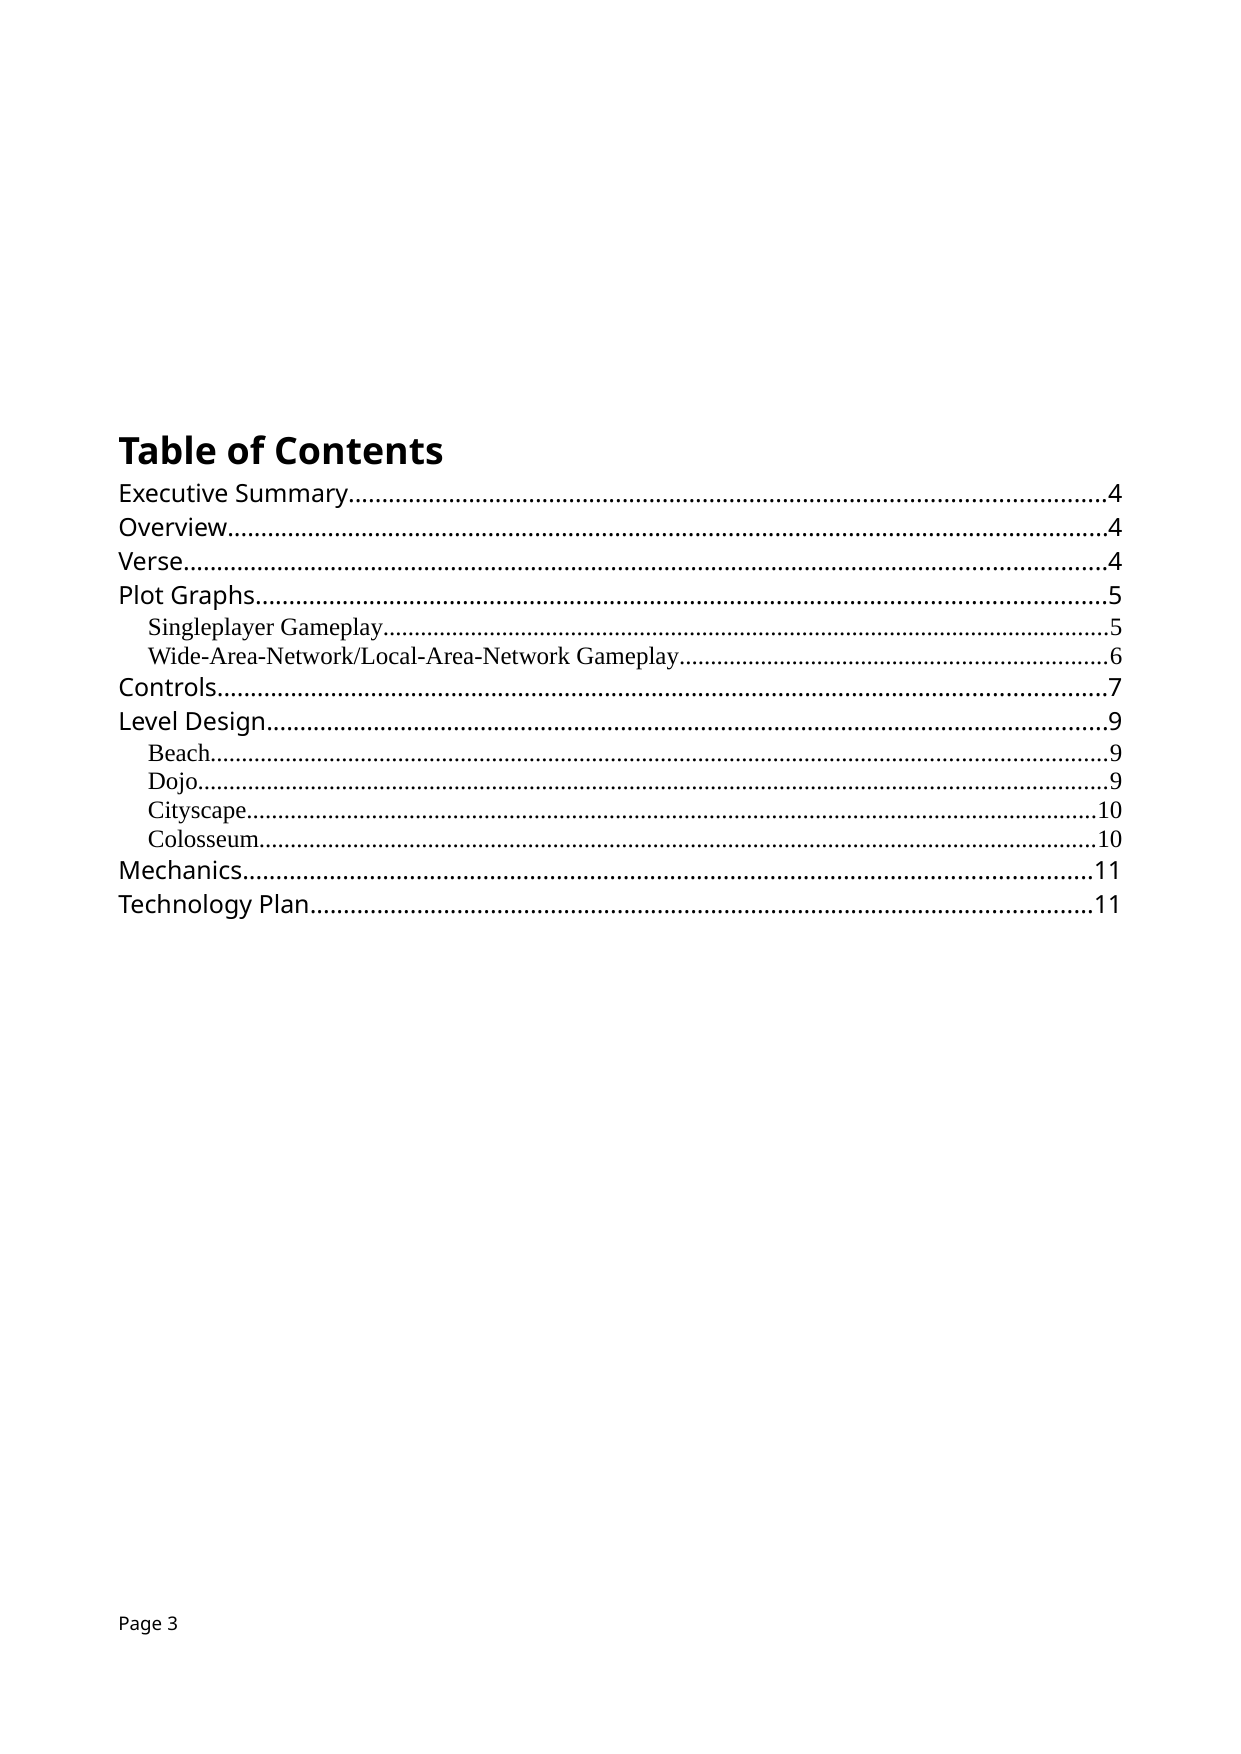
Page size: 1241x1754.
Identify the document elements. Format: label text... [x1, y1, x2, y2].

text Verse 4 [118, 544, 1122, 578]
text Overview 4 [118, 510, 1122, 544]
text Beach 9 [148, 738, 1122, 766]
text Dojo 9 [148, 766, 1122, 795]
text Controls 7 [118, 669, 1122, 703]
text Mechanics 11 [118, 853, 1122, 887]
text Executive Summary 4 [118, 476, 1122, 510]
subtitle Table of Contents [118, 425, 1122, 476]
text Plot Graphs 5 [118, 578, 1122, 612]
text Colosseum 10 [148, 824, 1122, 853]
text Technology Plan 11 [118, 887, 1122, 921]
text Level Design 9 [118, 703, 1122, 738]
text Singleplayer Gameplay 5 [148, 612, 1122, 641]
text Cityscape 10 [148, 795, 1122, 824]
text Wide-Area-Network/Local-Area-Network Gameplay 6 [148, 641, 1122, 669]
